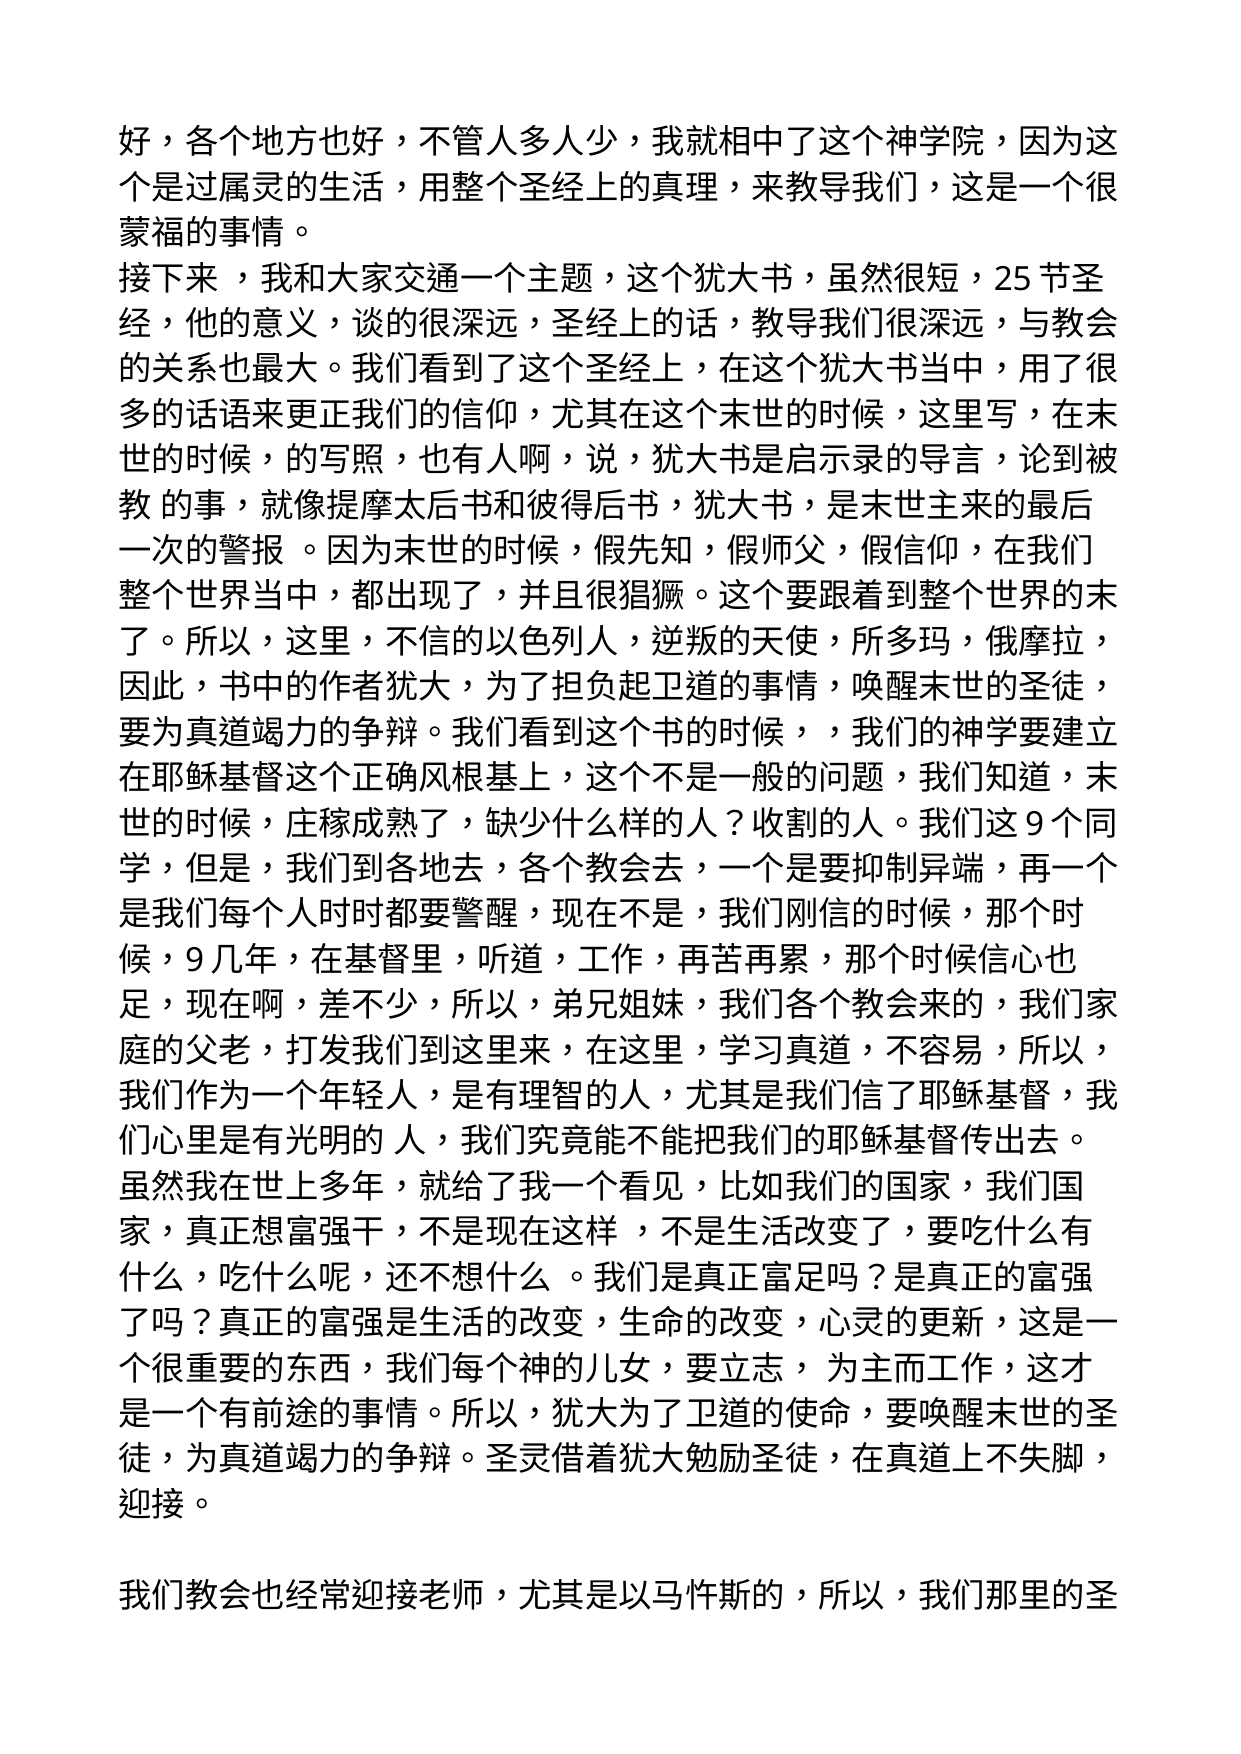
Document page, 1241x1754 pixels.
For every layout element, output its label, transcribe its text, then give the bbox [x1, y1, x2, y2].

text 我们教会也经常迎接老师，尤其是以马忤斯的，所以，我们那里的圣 [118, 1571, 1122, 1617]
text 好，各个地方也好，不管人多人少，我就相中了这个神学院，因为这个是过属灵的生活，用整个圣经上的真理，来教导我们，这是一个很蒙福的事情。 [118, 118, 1122, 254]
text 接下来 ，我和大家交通一个主题，这个犹大书，虽然很短，25节圣经，他的意义，谈的很深远，圣经上的话，教导我们很深远，与教会的关系也最大。我们看到了这个圣经上，在这个犹大书当中，用了很多的话语来更正我们的信仰，尤其在这个末世的时候，这里写，在末世的时候，的写照，也有人啊，说，犹大书是启示录的导言，论到被教 的事，就像提摩太后书和彼得后书，犹大书，是末世主来的最后一次的警报 。因为末世的时候，假先知，假师父，假信仰，在我们整个世界当中，都出现了，并且很猖獗。这个要跟着到整个世界的末了。所以，这里，不信的以色列人，逆叛的天使，所多玛，俄摩拉，因此，书中的作者犹大，为了担负起卫道的事情，唤醒末世的圣徒，要为真道竭力的争辩。我们看到这个书的时候，，我们的神学要建立在耶稣基督这个正确风根基上，这个不是一般的问题，我们知道，末世的时候，庄稼成熟了，缺少什么样的人？收割的人。我们这9个同学，但是，我们到各地去，各个教会去，一个是要抑制异端，再一个是我们每个人时时都要警醒，现在不是，我们刚信的时候，那个时候，9几年，在基督里，听道，工作，再苦再累，那个时候信心也足，现在啊，差不少，所以，弟兄姐妹，我们各个教会来的，我们家庭的父老，打发我们到这里来，在这里，学习真道，不容易，所以，我们作为一个年轻人，是有理智的人，尤其是我们信了耶稣基督，我们心里是有光明的 人，我们究竟能不能把我们的耶稣基督传出去。虽然我在世上多年，就给了我一个看见，比如我们的国家，我们国家，真正想富强干，不是现在这样 ，不是生活改变了，要吃什么有什么，吃什么呢，还不想什么 。我们是真正富足吗？是真正的富强了吗？真正的富强是生活的改变，生命的改变，心灵的更新，这是一个很重要的东西，我们每个神的儿女，要立志， 为主而工作，这才是一个有前途的事情。所以，犹大为了卫道的使命，要唤醒末世的圣徒，为真道竭力的争辩。圣灵借着犹大勉励圣徒，在真道上不失脚，迎接。 [118, 254, 1122, 1526]
